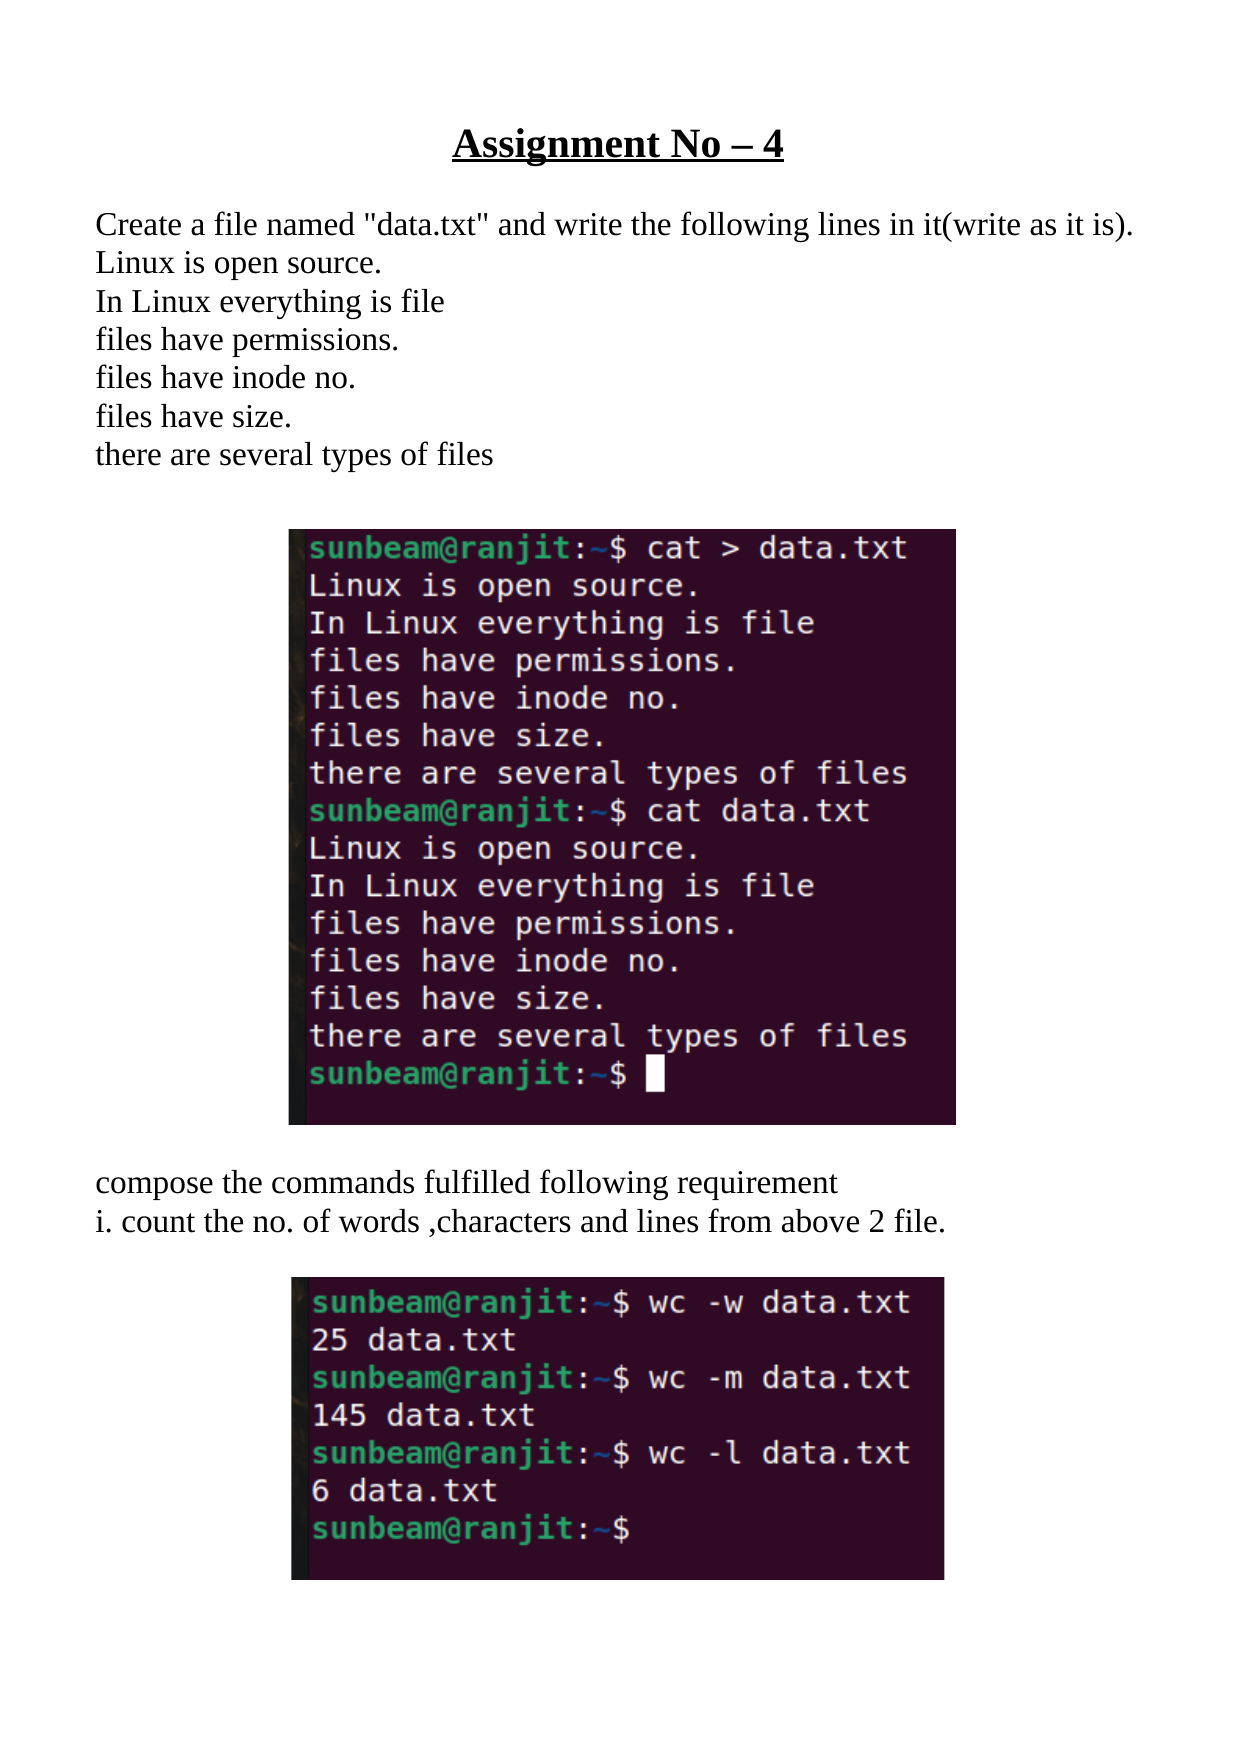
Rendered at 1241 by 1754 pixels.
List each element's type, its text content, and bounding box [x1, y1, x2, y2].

picture [291, 1277, 945, 1580]
text Create a file named "data.txt" and write the following lines in it(write as it is). [95, 204, 1141, 243]
text files have permissions. [95, 319, 1141, 358]
text i. count the no. of words ,characters and lines from above 2 file. [95, 1201, 1141, 1239]
text there are several types of files [95, 434, 1141, 473]
text files have size. [95, 396, 1141, 434]
text Assignment No – 4 [95, 118, 1141, 166]
picture [288, 529, 956, 1125]
text In Linux everything is file [95, 281, 1141, 319]
text compose the commands fulfilled following requirement [95, 1163, 1141, 1201]
text files have inode no. [95, 358, 1141, 396]
text Linux is open source. [95, 243, 1141, 281]
